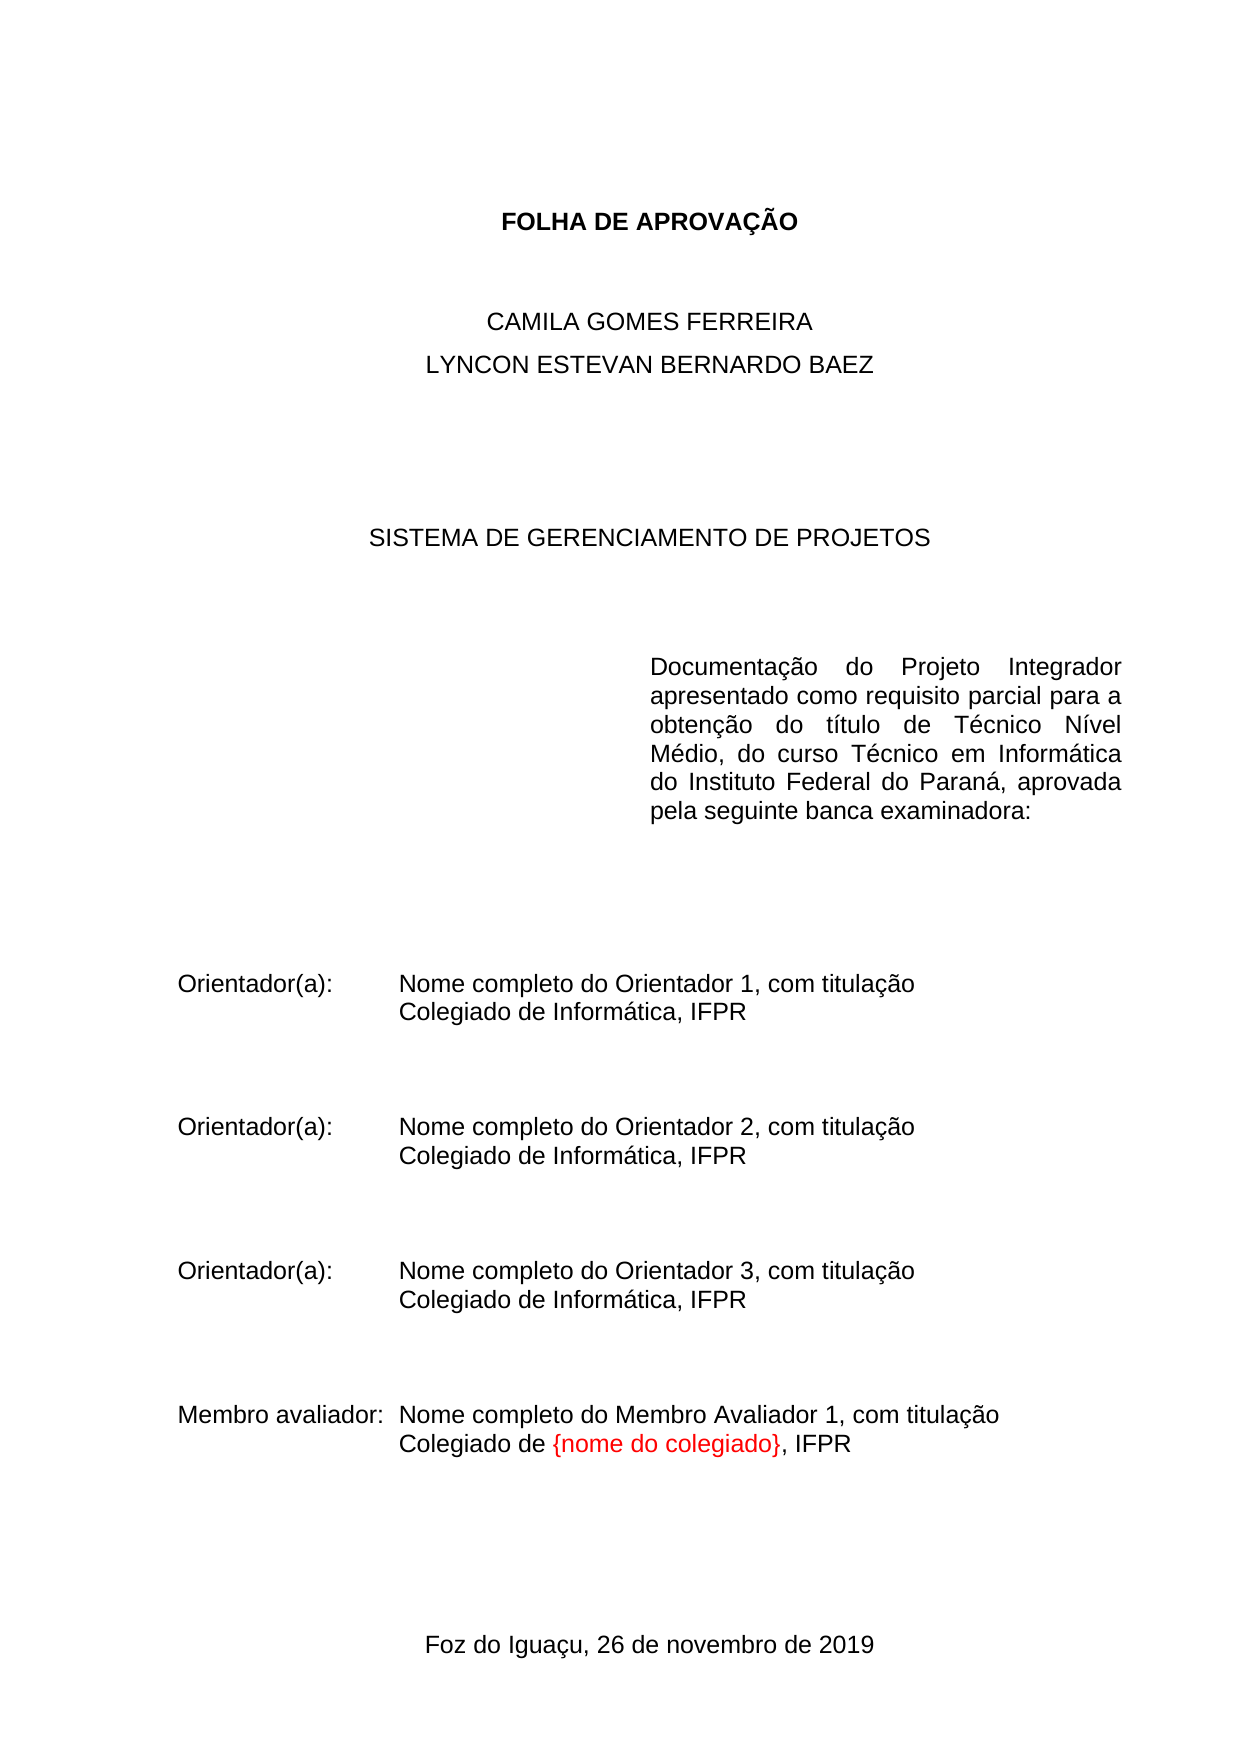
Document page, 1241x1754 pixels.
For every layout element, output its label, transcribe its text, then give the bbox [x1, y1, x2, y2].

text Orientador(a): Nome completo do Orientador 1, com titulação [177, 968, 1122, 997]
text LYNCON ESTEVAN BERNARDO BAEZ [177, 350, 1122, 379]
text Colegiado de {nome do colegiado}, IFPR [325, 1428, 1122, 1457]
text Orientador(a): Nome completo do Orientador 3, com titulação [177, 1256, 1122, 1285]
text Colegiado de Informática, IFPR [325, 1285, 1122, 1313]
text Foz do Iguaçu, 26 de novembro de 2019 [177, 1630, 1122, 1658]
text Colegiado de Informática, IFPR [325, 1141, 1122, 1170]
text Colegiado de Informática, IFPR [325, 997, 1122, 1026]
text Membro avaliador: Nome completo do Membro Avaliador 1, com titulação [177, 1400, 1122, 1428]
text Orientador(a): Nome completo do Orientador 2, com titulação [177, 1112, 1122, 1141]
text Documentação do Projeto Integrador apresentado como requisito parcial para a obtenção do título de Técnico Nível Médio, do curso Técnico em Informática do Instituto Federal do Paraná, aprovada pela seguinte banca examinadora: [650, 652, 1122, 825]
text FOLHA DE APROVAÇÃO [177, 207, 1122, 235]
text CAMILA GOMES FERREIRA [177, 307, 1122, 336]
text SISTEMA DE GERENCIAMENTO DE PROJETOS [236, 523, 1063, 552]
